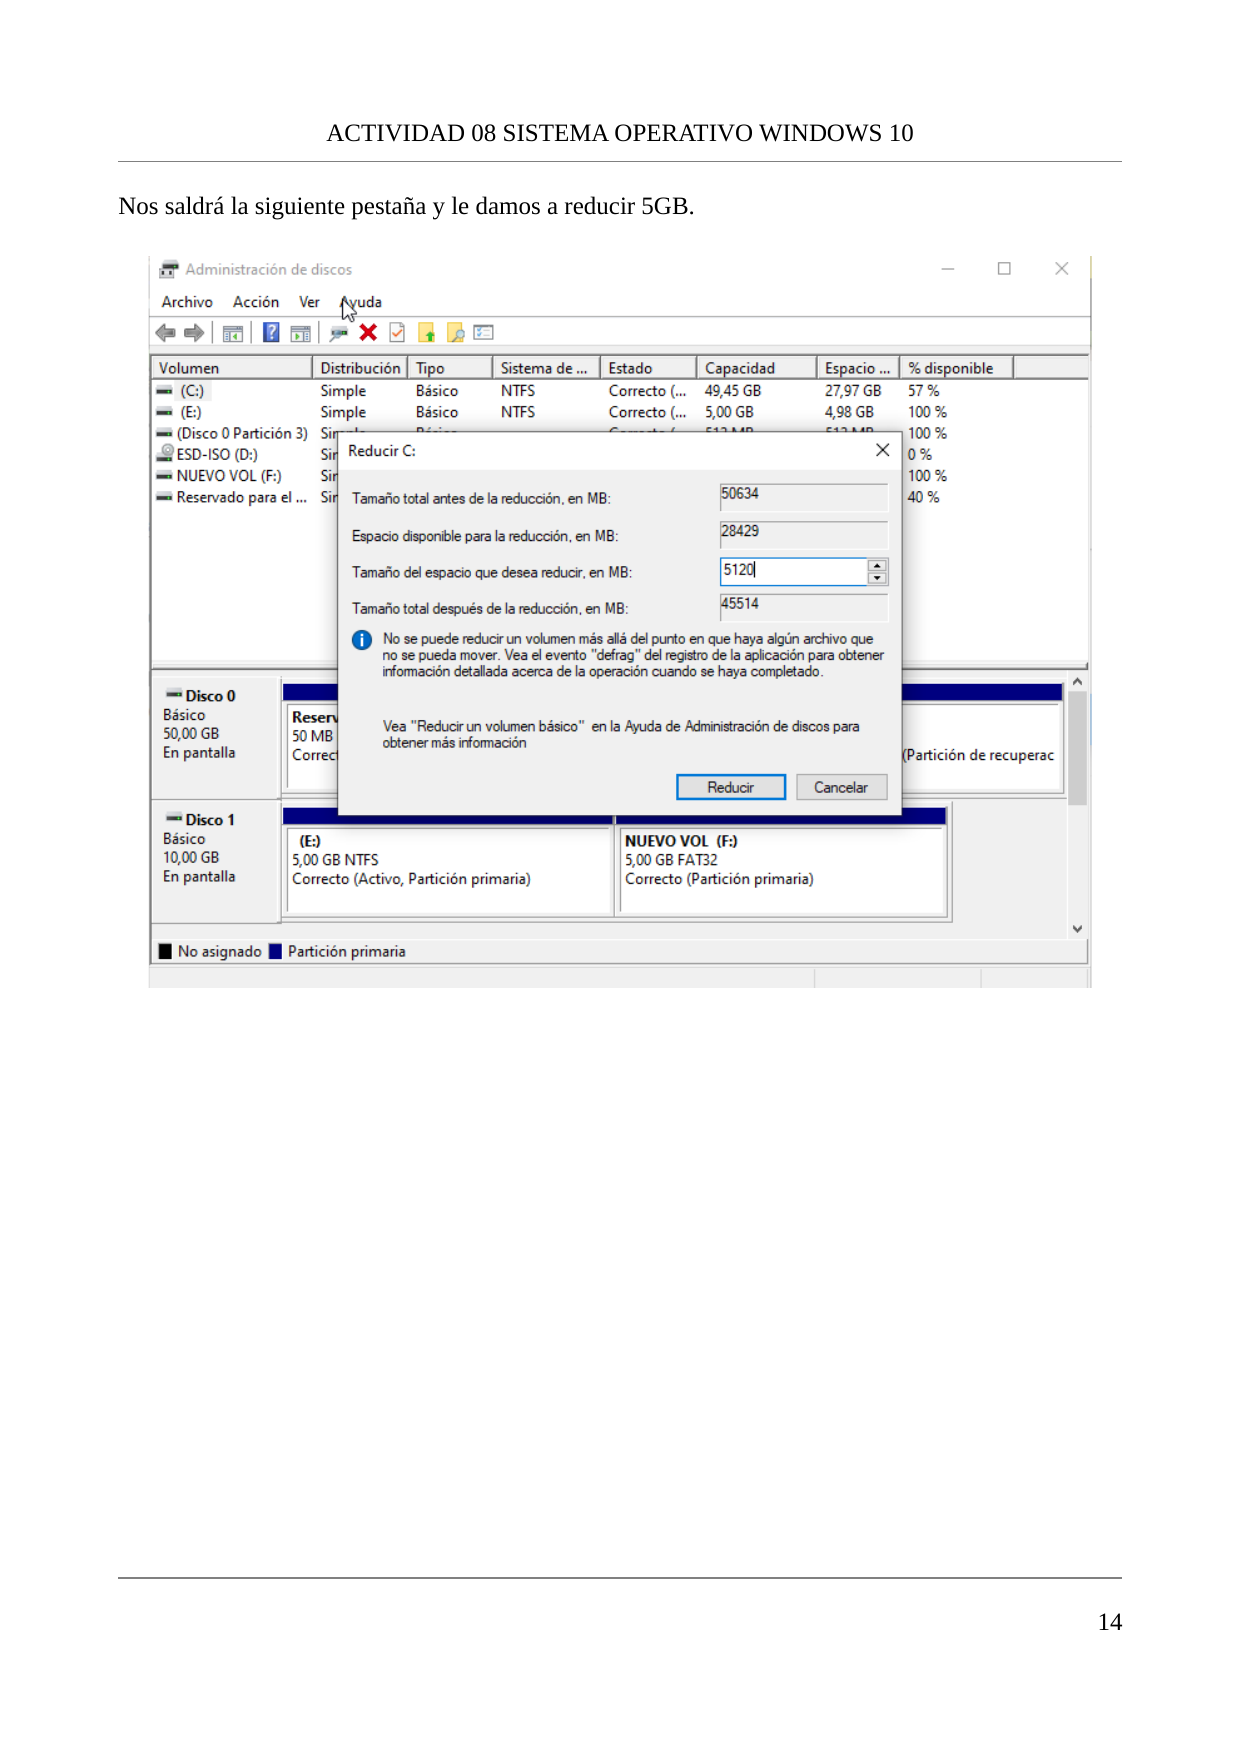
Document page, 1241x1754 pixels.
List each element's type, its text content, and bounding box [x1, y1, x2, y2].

picture [148, 256, 1092, 988]
text Nos saldrá la siguiente pestaña y le damos a reducir 5GB. [118, 191, 1122, 220]
